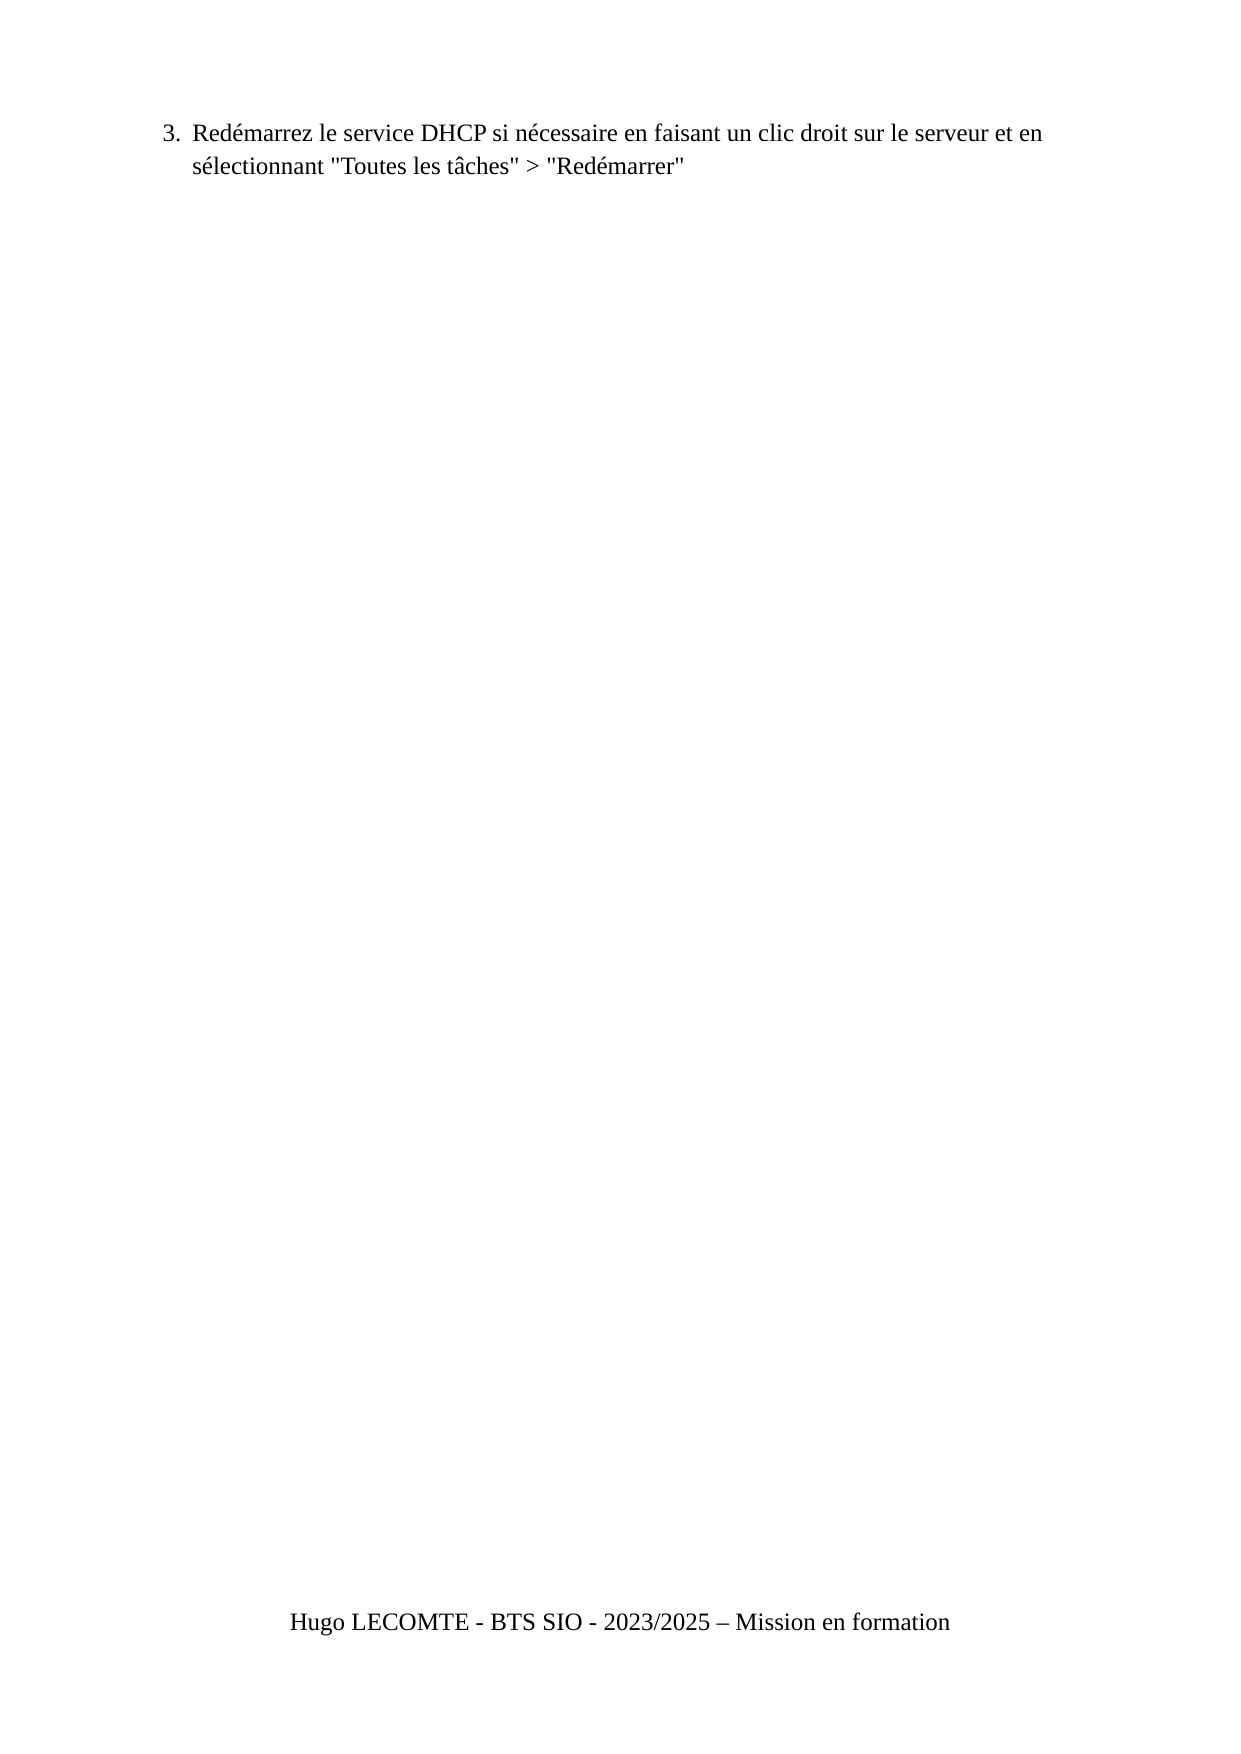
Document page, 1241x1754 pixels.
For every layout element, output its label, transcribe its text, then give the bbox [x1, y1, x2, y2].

list Redémarrez le service DHCP si nécessaire en faisant un clic droit sur le serveur et en sélectionnant "Toutes les tâches" > "Redémarrer" [162, 118, 1122, 180]
